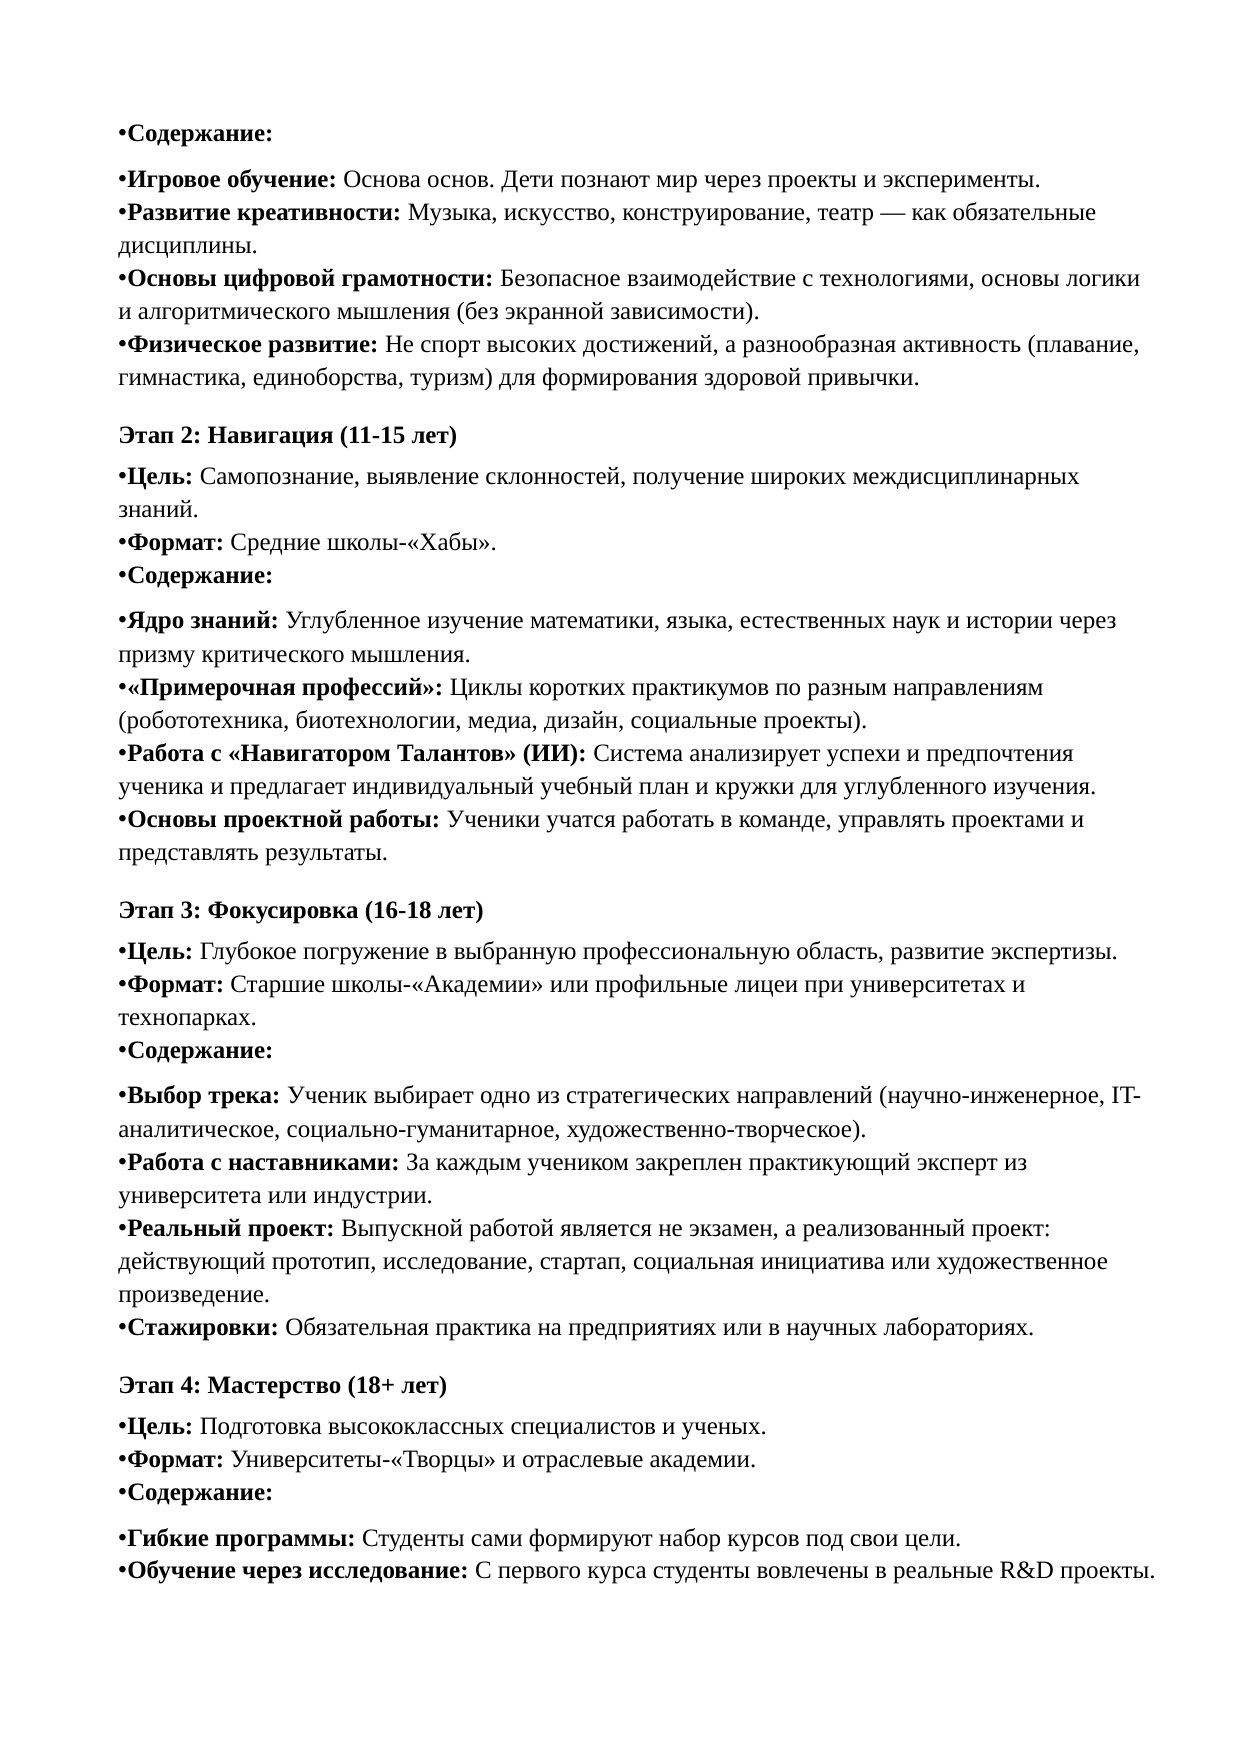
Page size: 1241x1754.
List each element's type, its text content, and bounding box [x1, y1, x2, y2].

subtitle Этап 3: Фокусировка (16-18 лет) [118, 895, 1158, 923]
list Работа с «Навигатором Талантов» (ИИ): Система анализирует успехи и предпочтения ученика и предлагает индивидуальный учебный план и кружки для углубленного изучения. [118, 738, 1158, 799]
list Основы цифровой грамотности: Безопасное взаимодействие с технологиями, основы логики и алгоритмического мышления (без экранной зависимости). [118, 263, 1158, 324]
list Игровое обучение: Основа основ. Дети познают мир через проекты и эксперименты. [118, 164, 1158, 192]
list Стажировки: Обязательная практика на предприятиях или в научных лабораториях. [118, 1312, 1158, 1341]
list Цель: Самопознание, выявление склонностей, получение широких междисциплинарных знаний. [118, 461, 1158, 523]
list «Примерочная профессий»: Циклы коротких практикумов по разным направлениям (робототехника, биотехнологии, медиа, дизайн, социальные проекты). [118, 672, 1158, 733]
subtitle Этап 4: Мастерство (18+ лет) [118, 1370, 1158, 1398]
list Формат: Университеты-«Творцы» и отраслевые академии. [118, 1444, 1158, 1473]
list Цель: Подготовка высококлассных специалистов и ученых. [118, 1411, 1158, 1440]
list Формат: Средние школы-«Хабы». [118, 527, 1158, 556]
list Содержание: [118, 118, 1158, 147]
list Работа с наставниками: За каждым учеником закреплен практикующий эксперт из университета или индустрии. [118, 1147, 1158, 1208]
list Реальный проект: Выпускной работой является не экзамен, а реализованный проект: действующий прототип, исследование, стартап, социальная инициатива или художественное произведение. [118, 1213, 1158, 1307]
list Содержание: [118, 1477, 1158, 1506]
list Развитие креативности: Музыка, искусство, конструирование, театр — как обязательные дисциплины. [118, 197, 1158, 258]
list Ядро знаний: Углубленное изучение математики, языка, естественных наук и истории через призму критического мышления. [118, 606, 1158, 667]
list Цель: Глубокое погружение в выбранную профессиональную область, развитие экспертизы. [118, 936, 1158, 965]
list Обучение через исследование: С первого курса студенты вовлечены в реальные R&D проекты. [118, 1556, 1158, 1584]
list Основы проектной работы: Ученики учатся работать в команде, управлять проектами и представлять результаты. [118, 804, 1158, 866]
subtitle Этап 2: Навигация (11-15 лет) [118, 420, 1158, 448]
list Содержание: [118, 1035, 1158, 1064]
list Выбор трека: Ученик выбирает одно из стратегических направлений (научно-инженерное, IT-аналитическое, социально-гуманитарное, художественно-творческое). [118, 1081, 1158, 1142]
list Формат: Старшие школы-«Академии» или профильные лицеи при университетах и технопарках. [118, 969, 1158, 1031]
list Гибкие программы: Студенты сами формируют набор курсов под свои цели. [118, 1523, 1158, 1551]
list Содержание: [118, 560, 1158, 589]
list Физическое развитие: Не спорт высоких достижений, а разнообразная активность (плавание, гимнастика, единоборства, туризм) для формирования здоровой привычки. [118, 329, 1158, 391]
